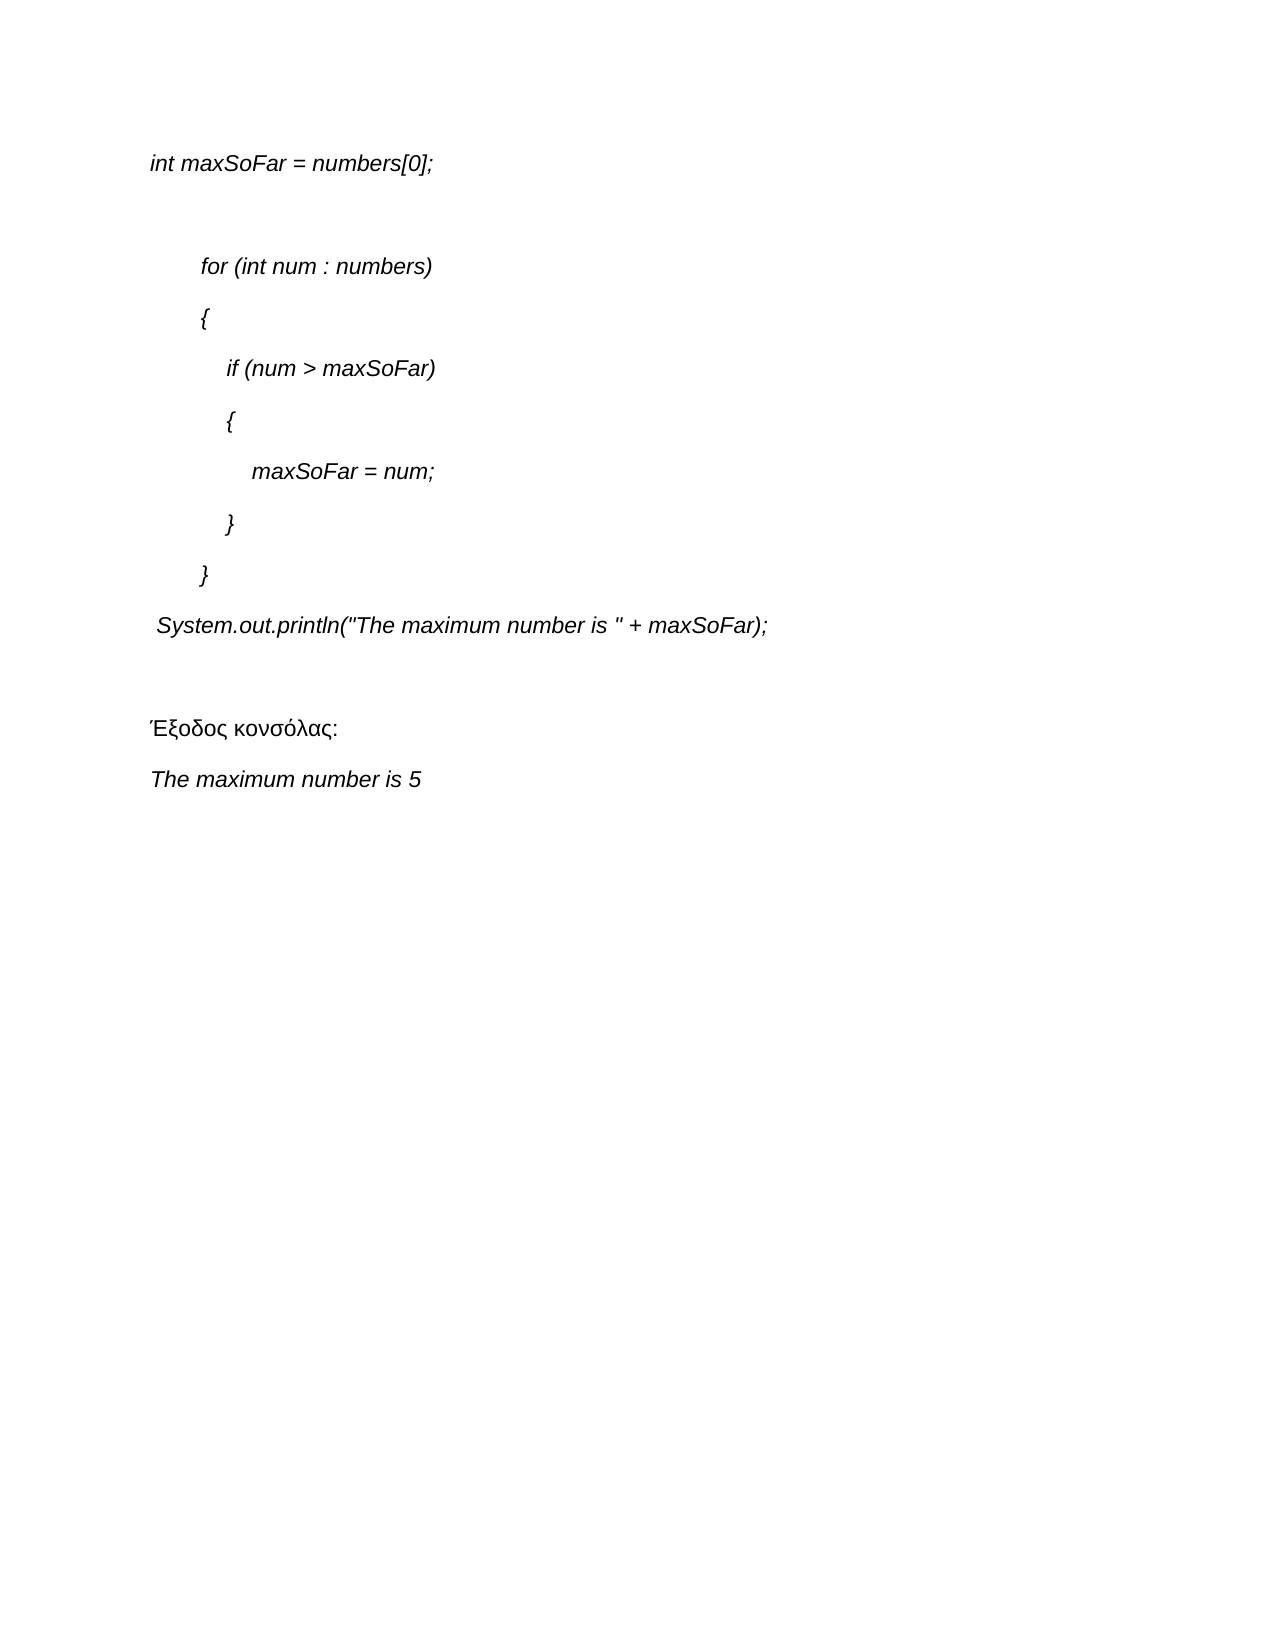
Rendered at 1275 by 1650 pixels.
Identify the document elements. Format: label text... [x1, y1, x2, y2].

text for (int num : numbers) [150, 253, 1125, 279]
text int maxSoFar = numbers[0]; [150, 150, 1125, 176]
text maxSoFar = num; [150, 458, 1125, 484]
text Έξοδος κονσόλας: [150, 715, 1125, 741]
text } [150, 509, 1125, 536]
text if (num > maxSoFar) [150, 355, 1125, 382]
text System.out.println("The maximum number is " + maxSoFar); [150, 612, 1125, 638]
text The maximum number is 5 [150, 766, 1125, 793]
text } [150, 561, 1125, 587]
text { [150, 304, 1125, 330]
text { [150, 407, 1125, 433]
